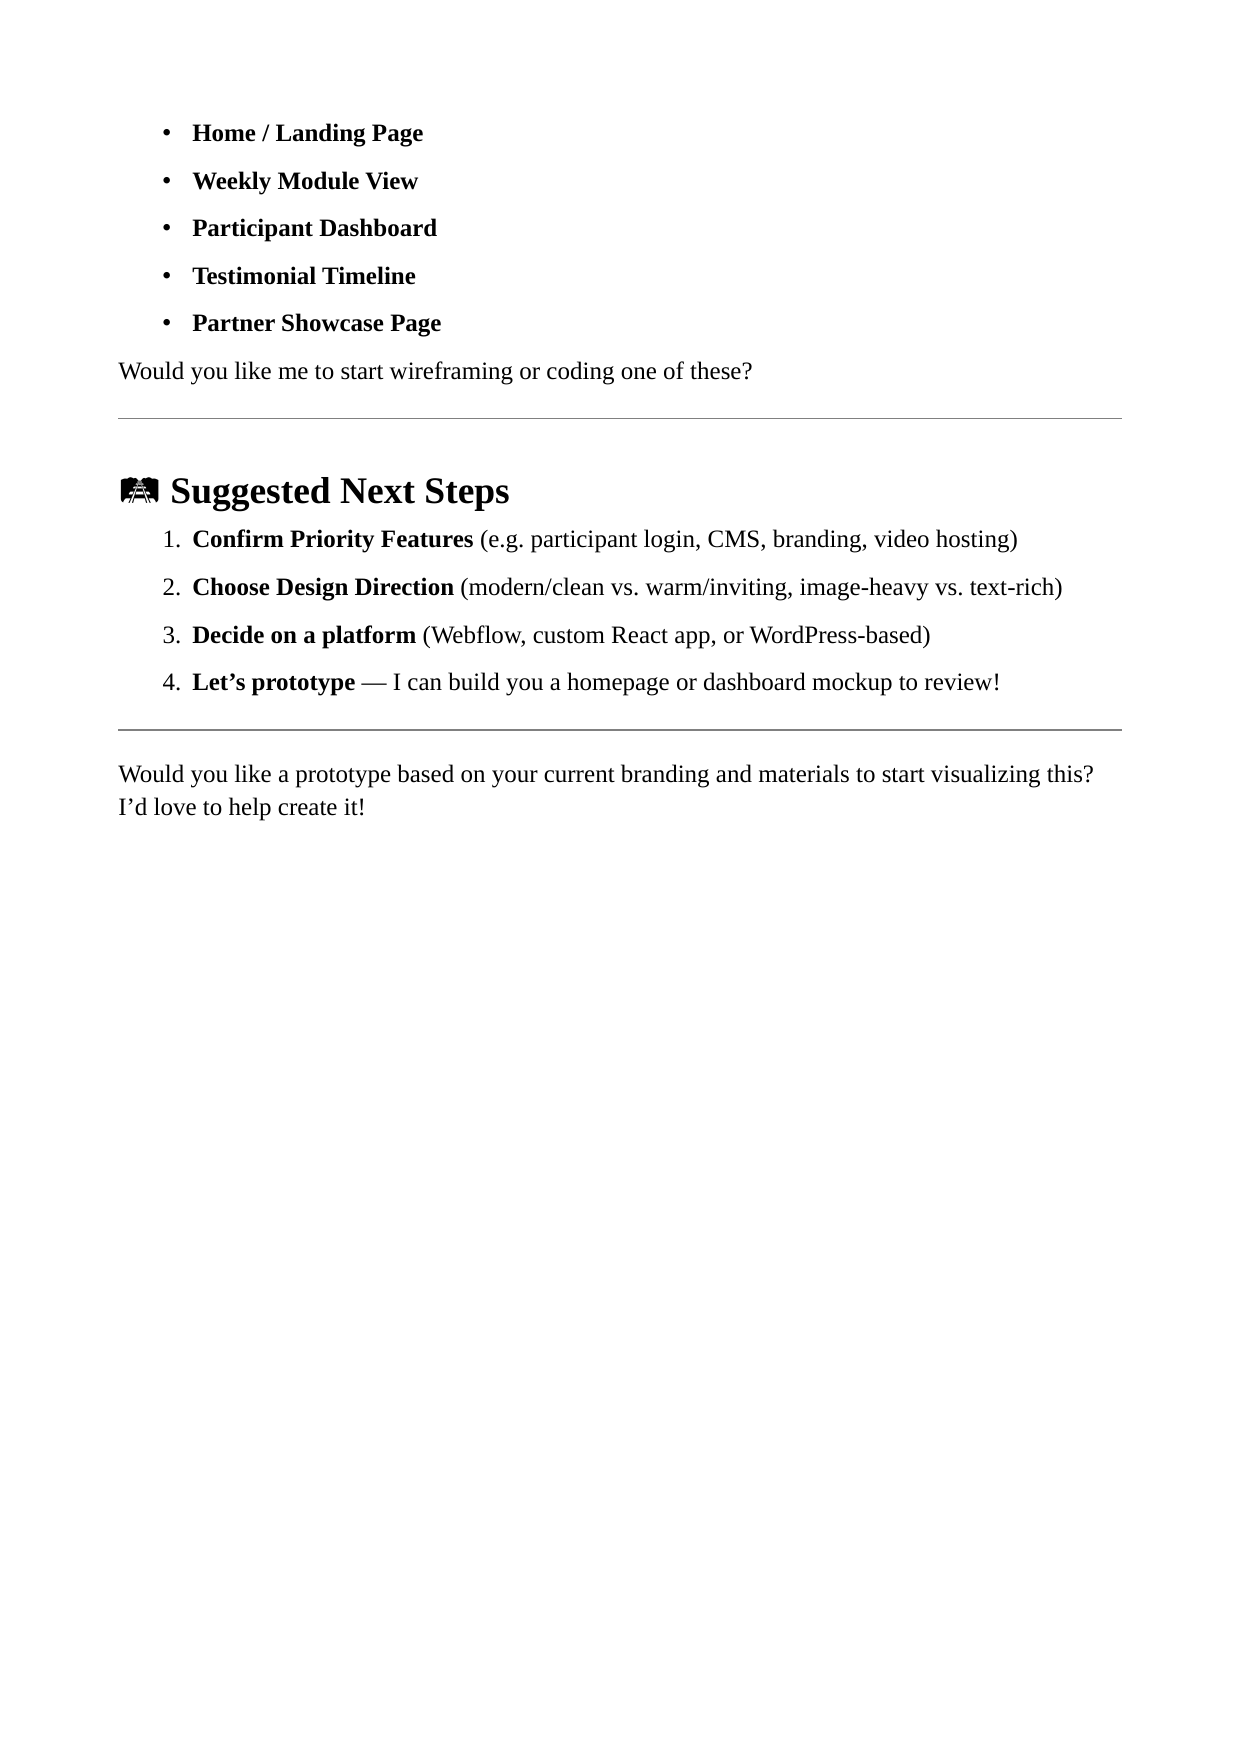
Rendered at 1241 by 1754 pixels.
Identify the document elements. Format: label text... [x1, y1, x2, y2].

list Home / Landing Page [162, 118, 1122, 147]
text Would you like a prototype based on your current branding and materials to start visualizing this? I’d love to help create it! [118, 759, 1122, 821]
list Partner Showcase Page [162, 308, 1122, 337]
list Choose Design Direction (modern/clean vs. warm/inviting, image-heavy vs. text-rich) [162, 572, 1122, 601]
list Decide on a platform (Webflow, custom React app, or WordPress-based) [162, 620, 1122, 648]
list Let’s prototype — I can build you a homepage or dashboard mockup to review! [162, 667, 1122, 696]
list Participant Dashboard [162, 213, 1122, 242]
list Confirm Priority Features (e.g. participant login, CMS, branding, video hosting) [162, 524, 1122, 553]
list Testimonial Timeline [162, 261, 1122, 290]
text Would you like me to start wireframing or coding one of these? [118, 356, 1122, 385]
list Weekly Module View [162, 166, 1122, 194]
subtitle 🛤️ Suggested Next Steps [118, 469, 1122, 512]
